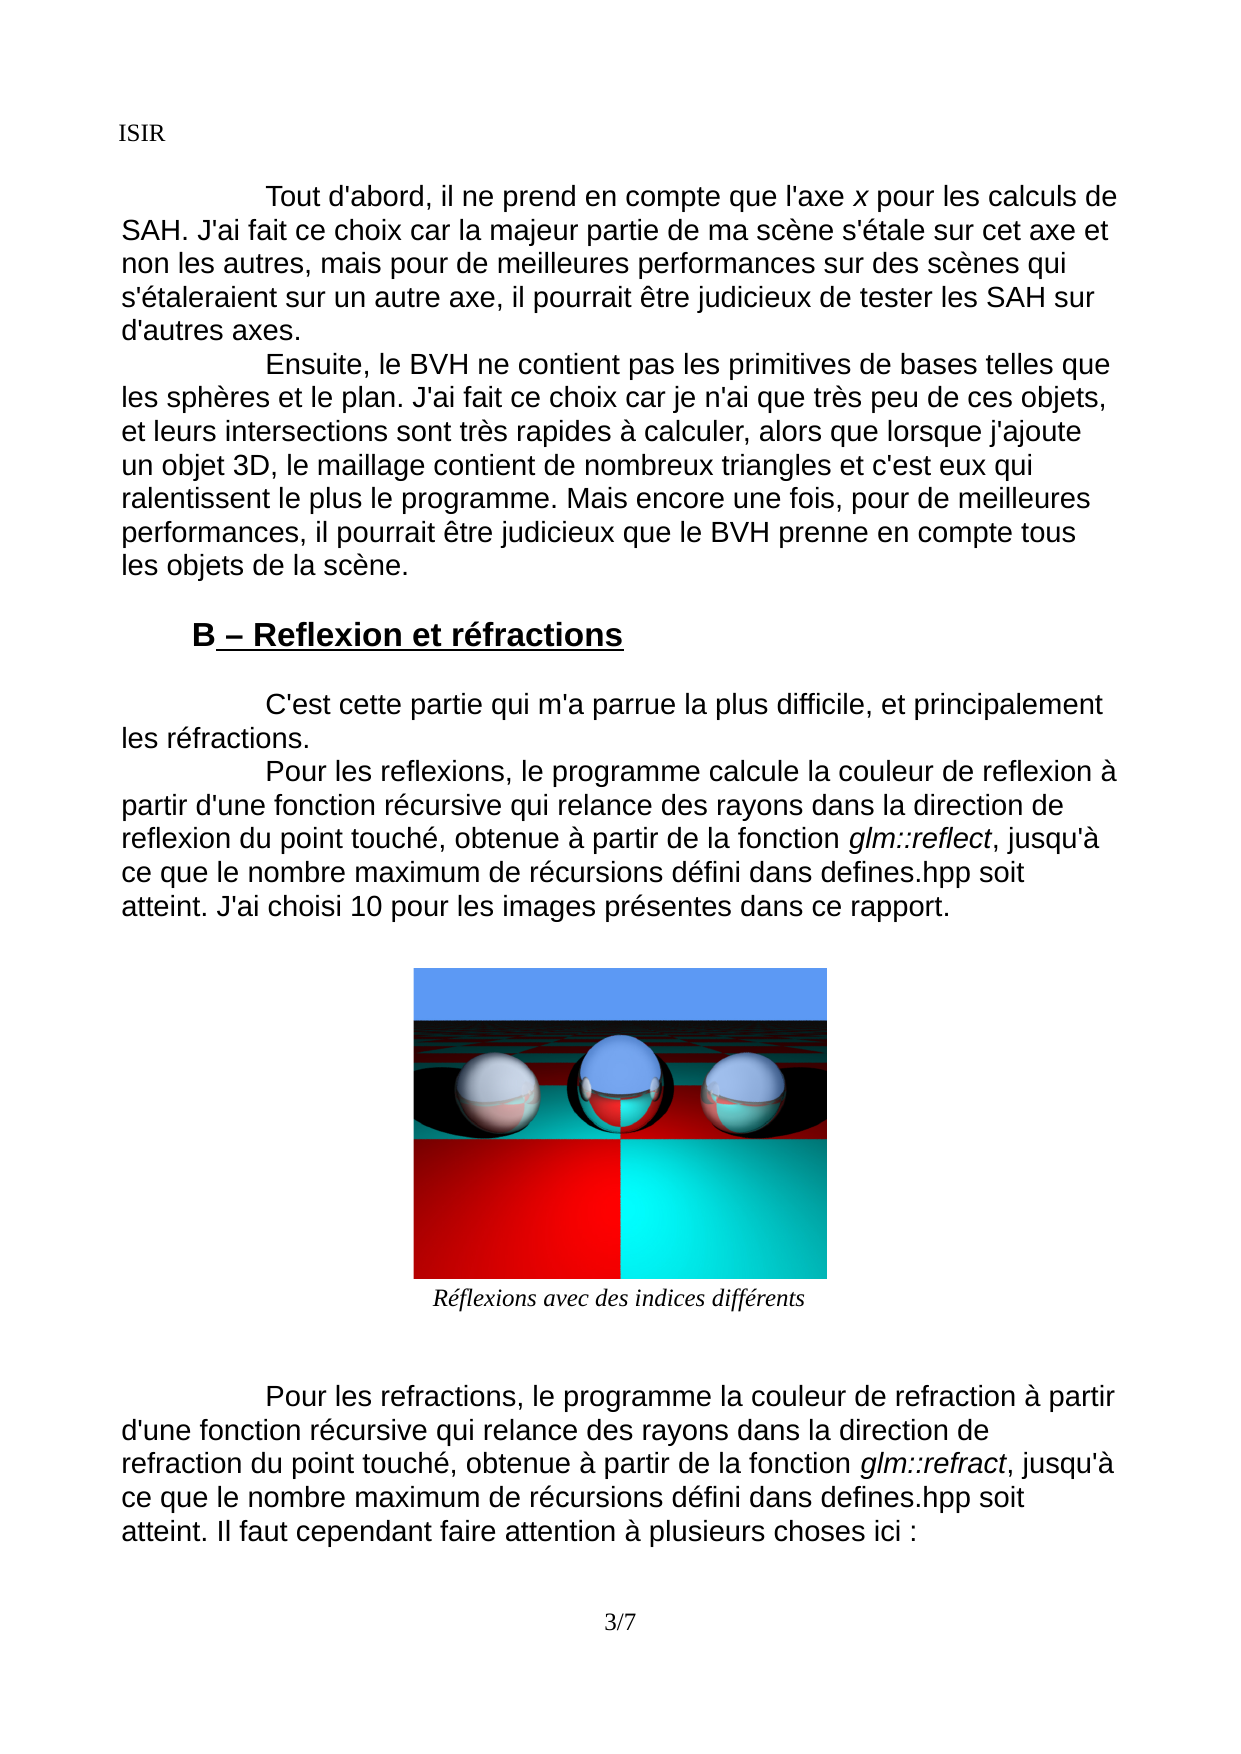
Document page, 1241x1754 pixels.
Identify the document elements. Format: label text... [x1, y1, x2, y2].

text Pour les refractions, le programme la couleur de refraction à partir d'une fonction récursive qui relance des rayons dans la direction de refraction du point touché, obtenue à partir de la fonction glm::refract, jusqu'à ce que le nombre maximum de récursions défini dans defines.hpp soit atteint. Il faut cependant faire attention à plusieurs choses ici : [118, 1379, 1122, 1550]
text Pour les reflexions, le programme calcule la couleur de reflexion à partir d'une fonction récursive qui relance des rayons dans la direction de reflexion du point touché, obtenue à partir de la fonction glm::reflect, jusqu'à ce que le nombre maximum de récursions défini dans defines.hpp soit atteint. J'ai choisi 10 pour les images présentes dans ce rapport. [118, 754, 1122, 922]
text Réflexions avec des indices différents [413, 1279, 827, 1312]
text C'est cette partie qui m'a parrue la plus difficile, et principalement les réfractions. [118, 687, 1122, 754]
text Tout d'abord, il ne prend en compte que l'axe x pour les calculs de SAH. J'ai fait ce choix car la majeur partie de ma scène s'étale sur cet axe et non les autres, mais pour de meilleures performances sur des scènes qui s'étaleraient sur un autre axe, il pourrait être judicieux de tester les SAH sur d'autres axes. [118, 176, 1122, 347]
picture [413, 968, 827, 1279]
text Ensuite, le BVH ne contient pas les primitives de bases telles que les sphères et le plan. J'ai fait ce choix car je n'ai que très peu de ces objets, et leurs intersections sont très rapides à calculer, alors que lorsque j'ajoute un objet 3D, le maillage contient de nombreux triangles et c'est eux qui ralentissent le plus le programme. Mais encore une fois, pour de meilleures performances, il pourrait être judicieux que le BVH prenne en compte tous les objets de la scène. [118, 347, 1122, 582]
text B – Reflexion et réfractions [118, 615, 1122, 654]
